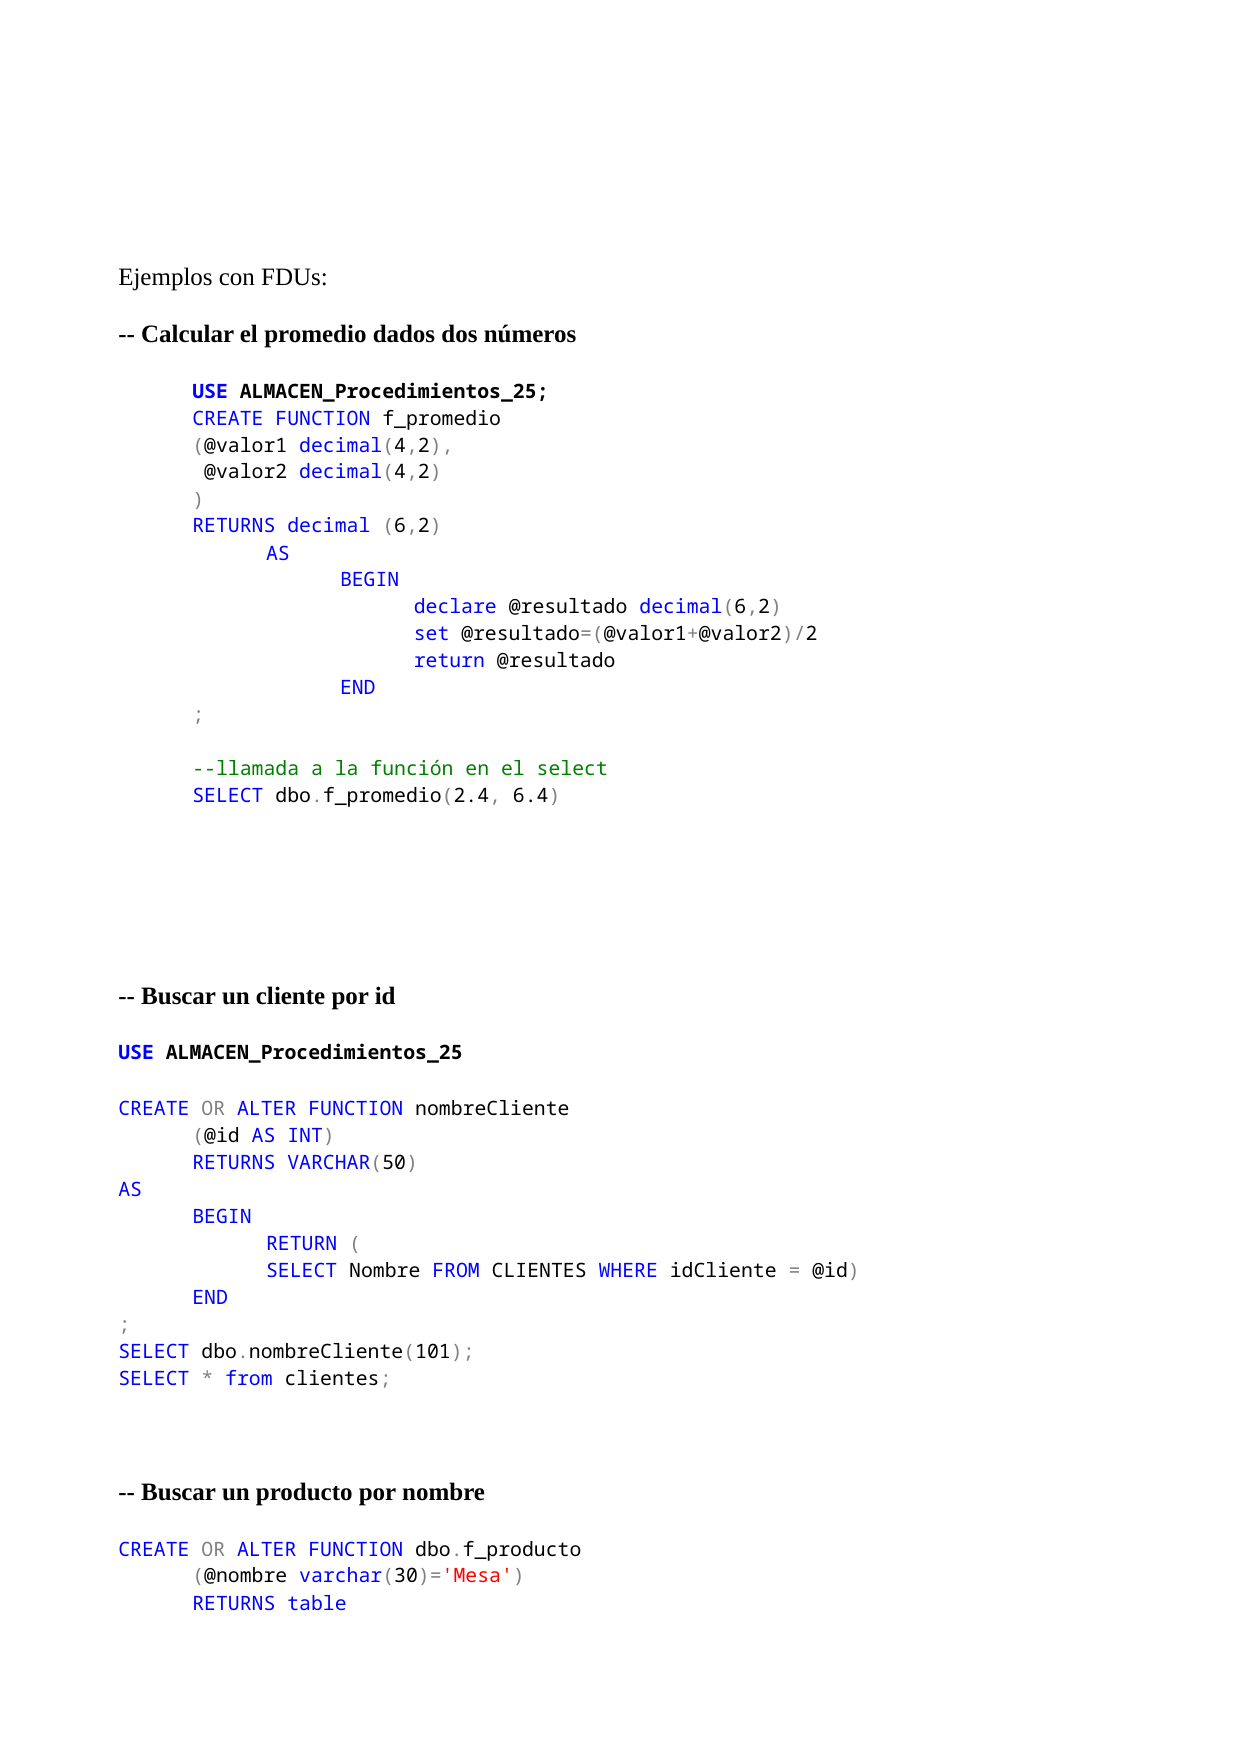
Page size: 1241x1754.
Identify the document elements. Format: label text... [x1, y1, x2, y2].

text -- Buscar un producto por nombre [118, 1477, 1122, 1506]
text (@valor1 decimal(4,2), [192, 431, 1122, 458]
text CREATE FUNCTION f_promedio [192, 404, 1122, 431]
text RETURNS decimal (6,2) [192, 512, 1122, 539]
text CREATE OR ALTER FUNCTION nombreCliente [118, 1094, 1122, 1121]
text BEGIN [192, 566, 1122, 593]
text RETURN ( [118, 1229, 1122, 1256]
text SELECT Nombre FROM CLIENTES WHERE idCliente = @id) [118, 1256, 1122, 1283]
text END [118, 1283, 1122, 1310]
text (@id AS INT) [118, 1121, 1122, 1148]
text SELECT dbo.f_promedio(2.4, 6.4) [192, 782, 1122, 808]
text -- Calcular el promedio dados dos números [118, 319, 1122, 348]
text END [192, 674, 1122, 701]
text return @resultado [192, 647, 1122, 674]
text CREATE OR ALTER FUNCTION dbo.f_producto [118, 1535, 1122, 1562]
text USE ALMACEN_Procedimientos_25; [192, 377, 1122, 404]
text @valor2 decimal(4,2) [192, 458, 1122, 485]
text set @resultado=(@valor1+@valor2)/2 [192, 620, 1122, 647]
text ) [192, 485, 1122, 512]
text ; [192, 701, 1122, 728]
text ; [118, 1310, 1122, 1337]
text declare @resultado decimal(6,2) [192, 593, 1122, 620]
text BEGIN [118, 1202, 1122, 1229]
text AS [118, 1175, 1122, 1202]
text Ejemplos con FDUs: [118, 262, 1122, 291]
text AS [192, 539, 1122, 566]
text RETURNS VARCHAR(50) [118, 1148, 1122, 1175]
text RETURNS table [118, 1589, 1122, 1616]
text SELECT dbo.nombreCliente(101); [118, 1337, 1122, 1364]
text SELECT * from clientes; [118, 1364, 1122, 1391]
text --llamada a la función en el select [192, 754, 1122, 782]
text -- Buscar un cliente por id [118, 981, 1122, 1010]
text USE ALMACEN_Procedimientos_25 [118, 1038, 1122, 1066]
text (@nombre varchar(30)='Mesa') [118, 1562, 1122, 1589]
